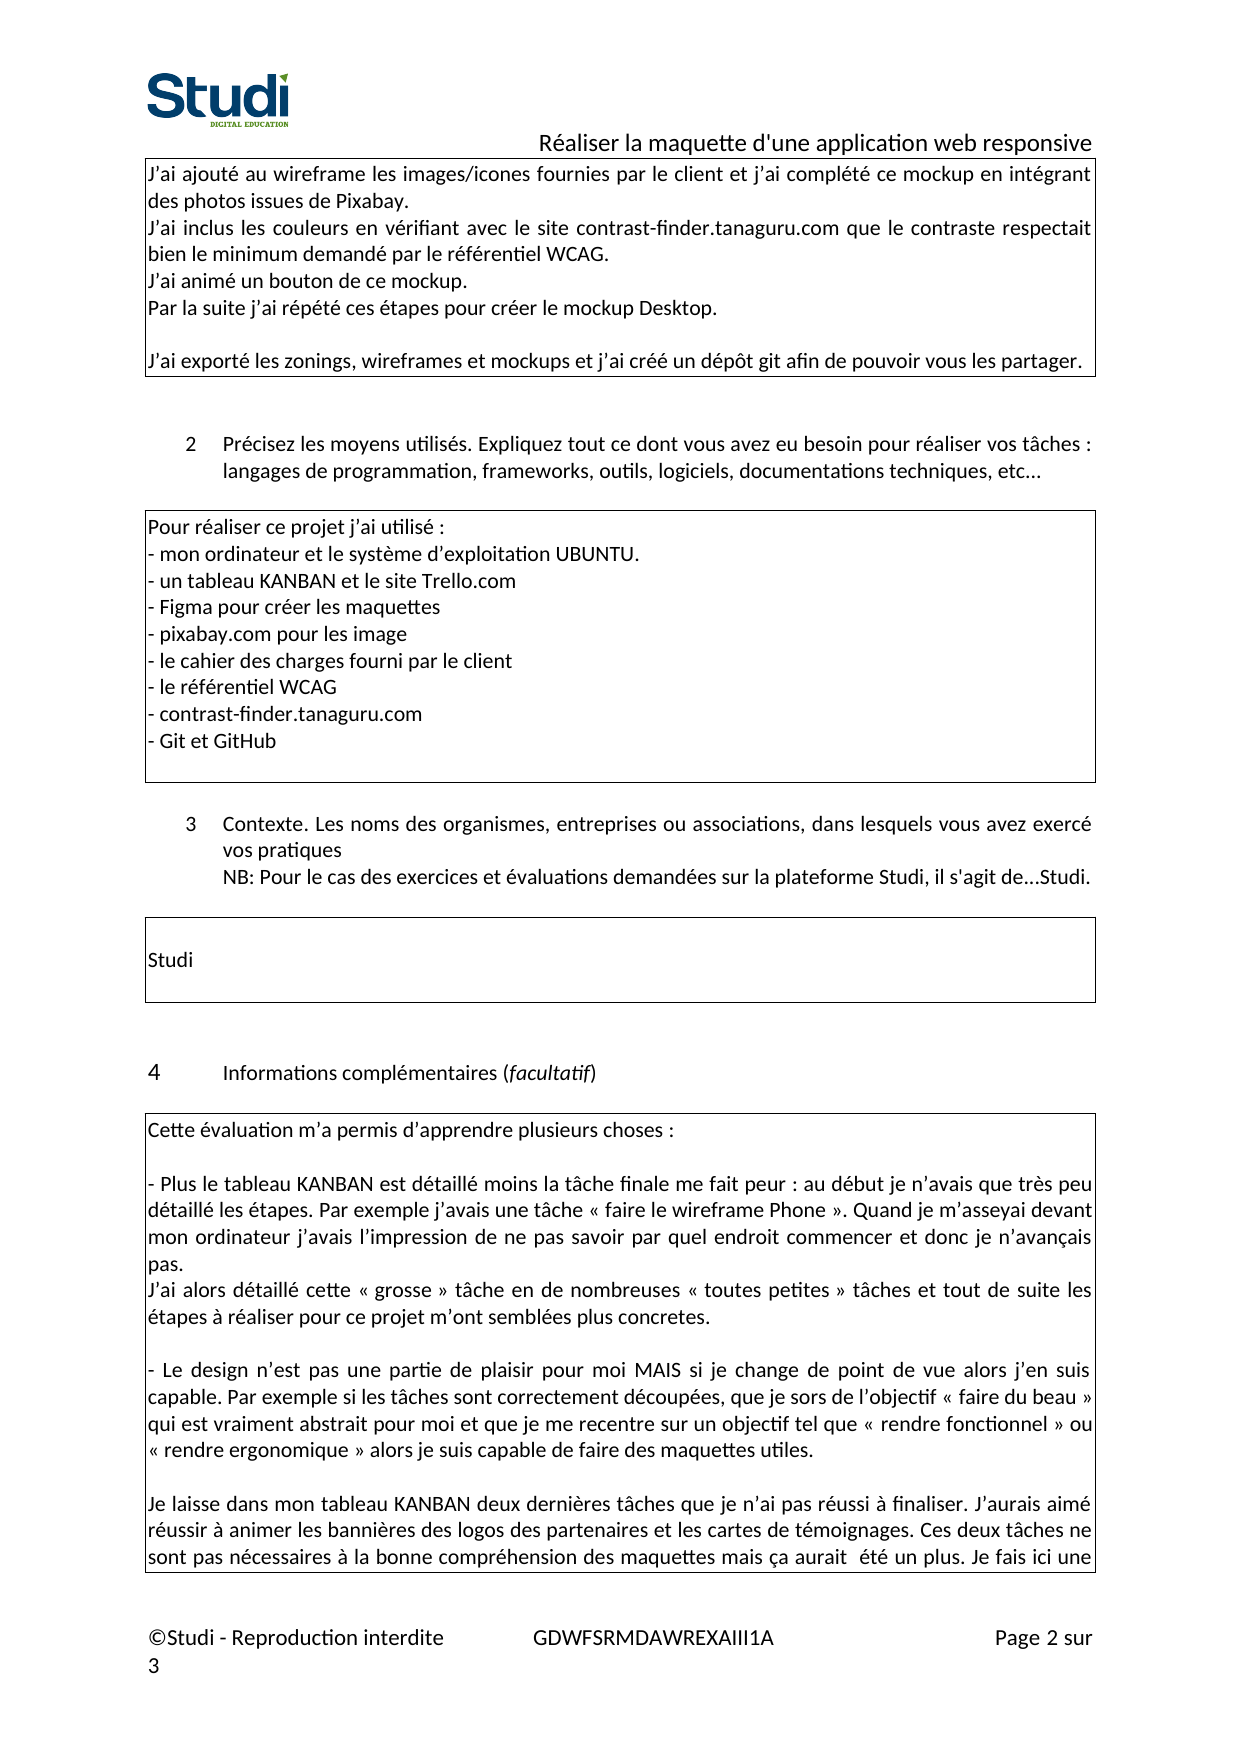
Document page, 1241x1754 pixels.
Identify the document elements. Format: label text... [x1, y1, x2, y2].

text Cette évaluation m’a permis d’apprendre plusieurs choses : [146, 1114, 1095, 1143]
text Je laisse dans mon tableau KANBAN deux dernières tâches que je n’ai pas réussi à finaliser. J’aurais aimé réussir à animer les bannières des logos des partenaires et les cartes de témoignages. Ces deux tâches ne sont pas nécessaires à la bonne compréhension des maquettes mais ça aurait été un plus. Je fais ici une [146, 1487, 1095, 1572]
list Contexte. Les noms des organismes, entreprises ou associations, dans lesquels vous avez exercé vos pratiques [185, 810, 1093, 863]
picture [147, 73, 289, 127]
text - Plus le tableau KANBAN est détaillé moins la tâche finale me fait peur : au début je n’avais que très peu détaillé les étapes. Par exemple j’avais une tâche « faire le wireframe Phone ». Quand je m’asseyai devant mon ordinateur j’avais l’impression de ne pas savoir par quel endroit commencer et donc je n’avançais pas. [148, 1170, 1093, 1276]
text J’ai alors détaillé cette « grosse » tâche en de nombreuses « toutes petites » tâches et tout de suite les étapes à réaliser pour ce projet m’ont semblées plus concretes. [148, 1276, 1093, 1330]
text - le cahier des charges fourni par le client [148, 647, 1093, 673]
text J’ai ajouté au wireframe les images/icones fournies par le client et j’ai complété ce mockup en intégrant des photos issues de Pixabay. [146, 159, 1095, 214]
text - un tableau KANBAN et le site Trello.com [148, 567, 1093, 593]
list Informations complémentaires (facultatif) [148, 1056, 1093, 1087]
text - Le design n’est pas une partie de plaisir pour moi MAIS si je change de point de vue alors j’en suis capable. Par exemple si les tâches sont correctement découpées, que je sors de l’objectif « faire du beau » qui est vraiment abstrait pour moi et que je me recentre sur un objectif tel que « rendre fonctionnel » ou « rendre ergonomique » alors je suis capable de faire des maquettes utiles. [148, 1356, 1093, 1463]
text - pixabay.com pour les image [148, 620, 1093, 647]
text - mon ordinateur et le système d’exploitation UBUNTU. [148, 540, 1093, 567]
text Studi [148, 946, 1093, 973]
text J’ai inclus les couleurs en vérifiant avec le site contrast-finder.tanaguru.com que le contraste respectait bien le minimum demandé par le référentiel WCAG. [148, 214, 1093, 267]
text J’ai animé un bouton de ce mockup. [148, 267, 1093, 294]
text J’ai exporté les zonings, wireframes et mockups et j’ai créé un dépôt git afin de pouvoir vous les partager. [146, 344, 1095, 376]
text - contrast-finder.tanaguru.com [148, 700, 1093, 727]
text - Figma pour créer les maquettes [148, 593, 1093, 620]
list Précisez les moyens utilisés. Expliquez tout ce dont vous avez eu besoin pour réaliser vos tâches : langages de programmation, frameworks, outils, logiciels, documentations techniques, etc... [185, 430, 1093, 484]
text - le référentiel WCAG [148, 673, 1093, 700]
text Pour réaliser ce projet j’ai utilisé : [146, 511, 1095, 540]
text - Git et GitHub [148, 727, 1093, 753]
text NB: Pour le cas des exercices et évaluations demandées sur la plateforme Studi, il s'agit de...Studi. [185, 863, 1093, 890]
text Par la suite j’ai répété ces étapes pour créer le mockup Desktop. [148, 294, 1093, 321]
